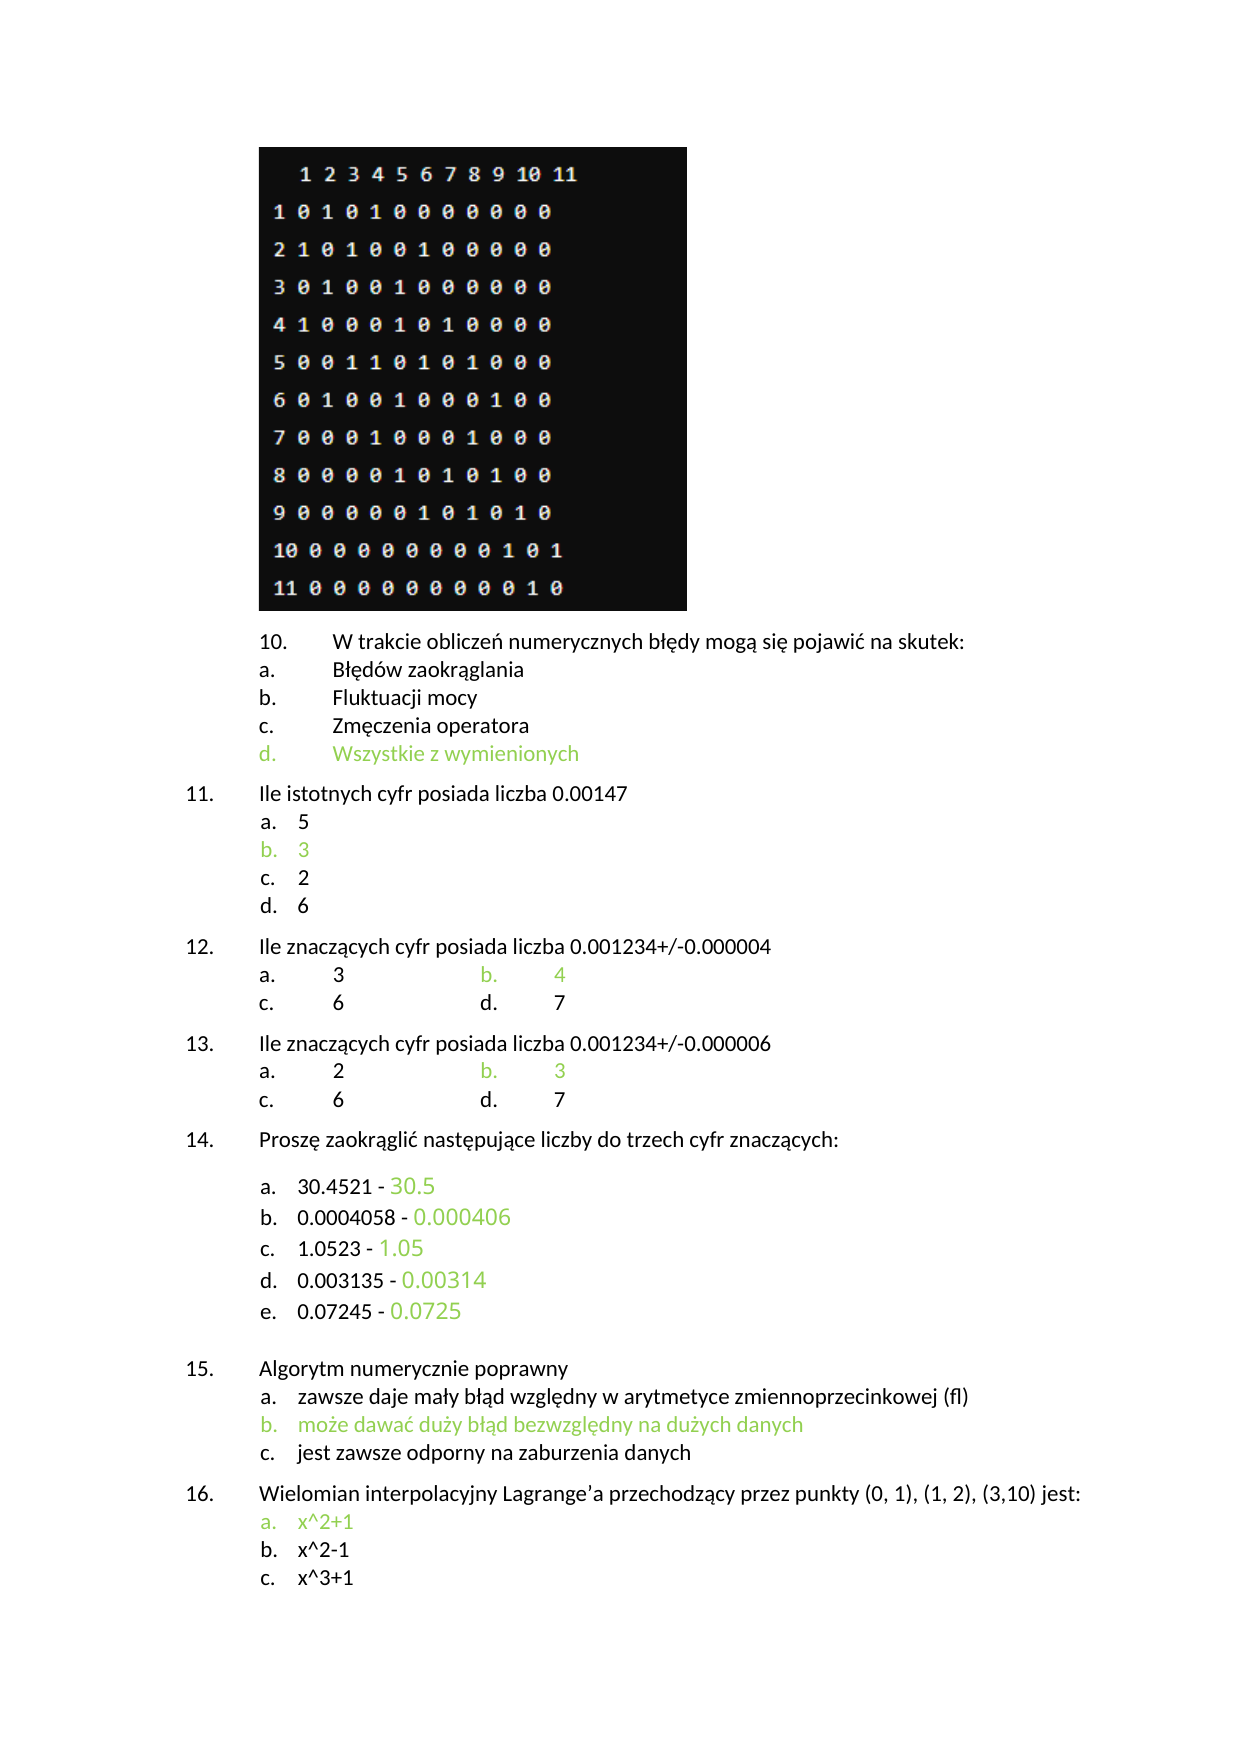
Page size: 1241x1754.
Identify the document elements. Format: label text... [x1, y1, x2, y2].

list zawsze daje mały błąd względny w arytmetyce zmiennoprzecinkowej (fl) [260, 1382, 1093, 1410]
list a. 3 b. 4 [259, 960, 1093, 988]
list 0.0004058 - 0.000406 [260, 1201, 1093, 1232]
list Proszę zaokrąglić następujące liczby do trzech cyfr znaczących: [185, 1125, 1093, 1153]
list a. Błędów zaokrąglania [259, 655, 1093, 683]
list 2 [260, 863, 1093, 892]
list x^3+1 [260, 1563, 1093, 1591]
list Ile istotnych cyfr posiada liczba 0.00147 [185, 779, 1093, 807]
list Wielomian interpolacyjny Lagrange’a przechodzący przez punkty (0, 1), (1, 2), (3,10) jest: [185, 1479, 1093, 1507]
list 0.003135 - 0.00314 [260, 1264, 1093, 1295]
list może dawać duży błąd bezwzględny na dużych danych [260, 1410, 1093, 1438]
list c. 6 d. 7 [259, 1085, 1093, 1113]
list 30.4521 - 30.5 [260, 1170, 1093, 1201]
list c. 6 d. 7 [259, 988, 1093, 1016]
list 5 [260, 807, 1093, 836]
list x^2+1 [260, 1507, 1093, 1535]
list c. Zmęczenia operatora [259, 711, 1093, 739]
list x^2-1 [260, 1535, 1093, 1563]
list Algorytm numerycznie poprawny [185, 1354, 1093, 1382]
list Ile znaczących cyfr posiada liczba 0.001234+/-0.000006 [185, 1029, 1093, 1057]
list jest zawsze odporny na zaburzenia danych [260, 1438, 1093, 1466]
list 0.07245 - 0.0725 [260, 1295, 1093, 1326]
list 3 [260, 836, 1093, 863]
list b. Fluktuacji mocy [259, 683, 1093, 711]
list 6 [260, 892, 1093, 919]
list 1.0523 - 1.05 [260, 1232, 1093, 1264]
list d. Wszystkie z wymienionych [259, 739, 1093, 767]
list Ile znaczących cyfr posiada liczba 0.001234+/-0.000004 [185, 932, 1093, 960]
list W trakcie obliczeń numerycznych błędy mogą się pojawić na skutek: [259, 627, 1093, 655]
list a. 2 b. 3 [259, 1057, 1093, 1085]
